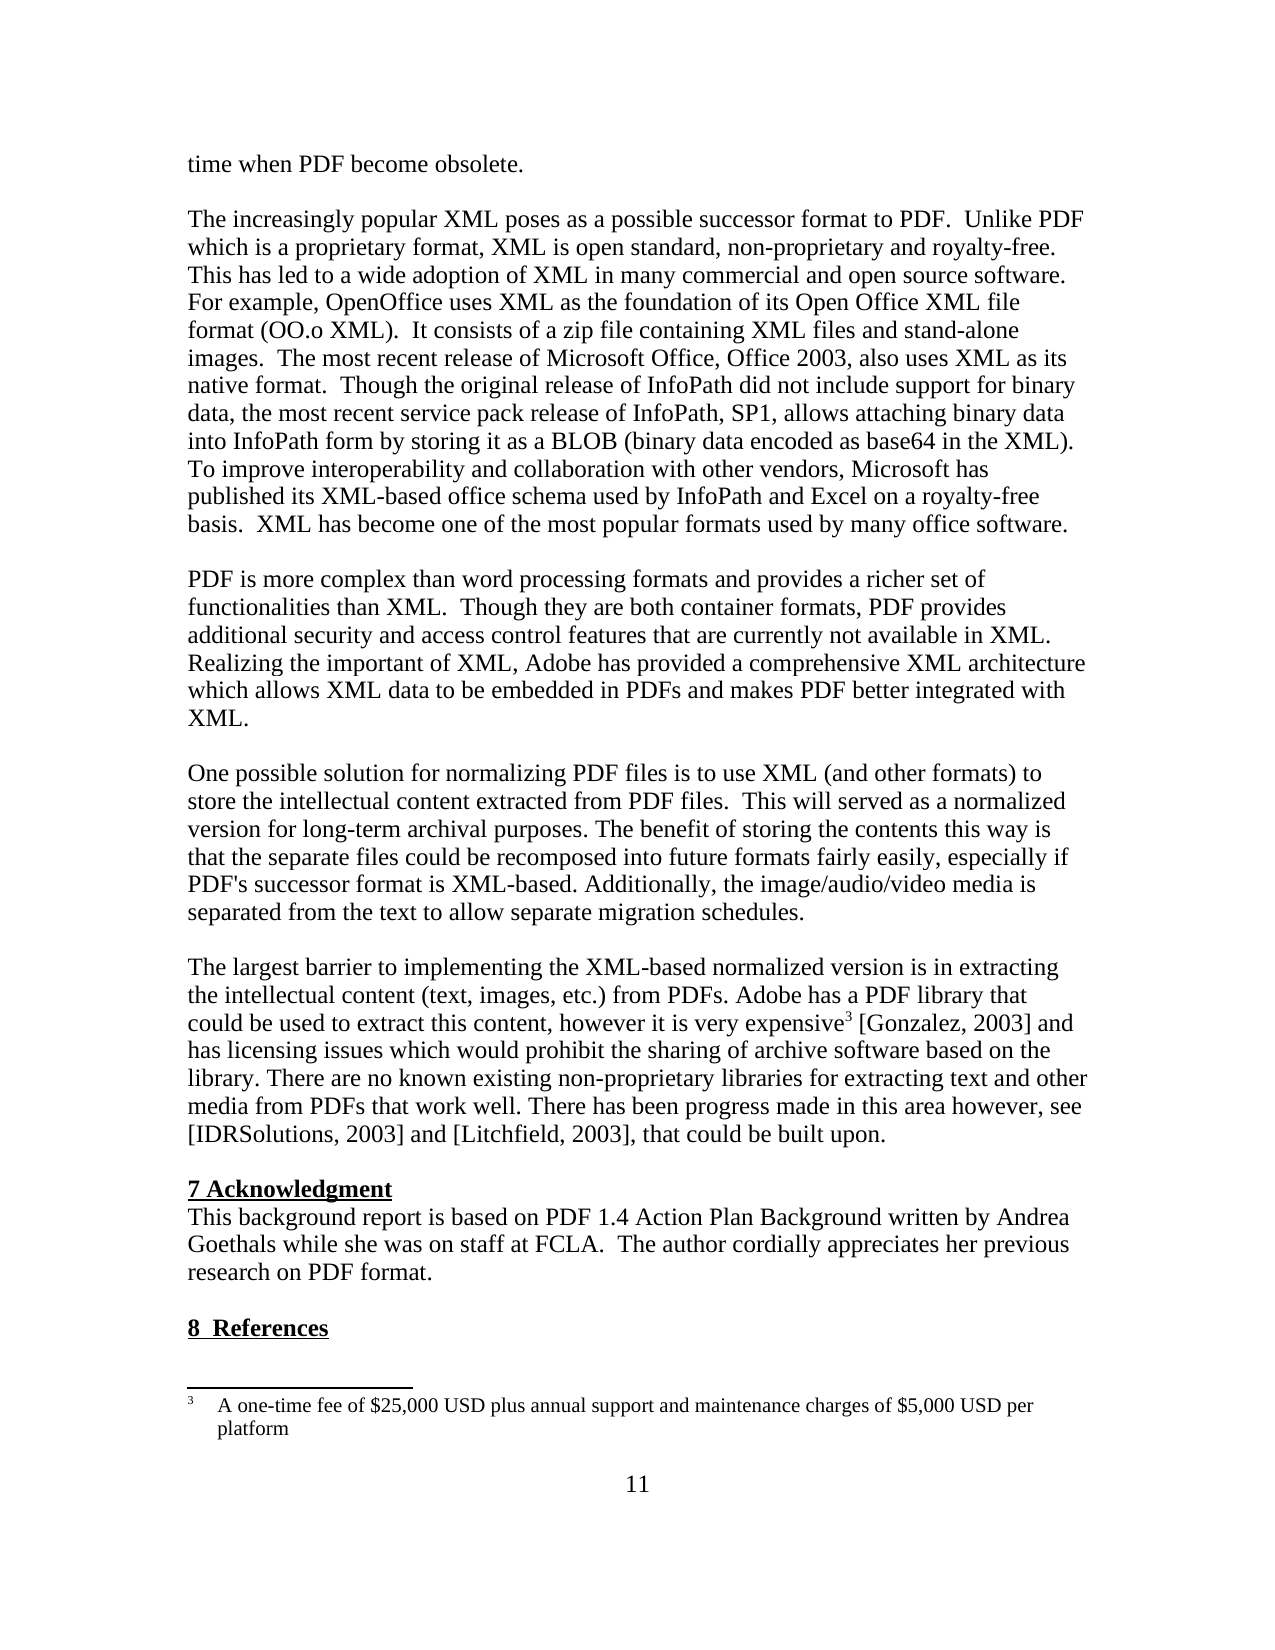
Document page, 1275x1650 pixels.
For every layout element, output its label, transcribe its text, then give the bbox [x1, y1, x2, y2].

text The increasingly popular XML poses as a possible successor format to PDF. Unlike PDF which is a proprietary format, XML is open standard, non-proprietary and royalty-free. This has led to a wide adoption of XML in many commercial and open source software. [187, 205, 1087, 288]
text 7 Acknowledgment [187, 1175, 1087, 1203]
text 8 References [187, 1314, 1087, 1341]
text For example, OpenOffice uses XML as the foundation of its Open Office XML file format (OO.o XML). It consists of a zip file containing XML files and stand-alone images. The most recent release of Microsoft Office, Office 2003, also uses XML as its native format. Though the original release of InfoPath did not include support for binary data, the most recent service pack release of InfoPath, SP1, allows attaching binary data into InfoPath form by storing it as a BLOB (binary data encoded as base64 in the XML). To improve interoperability and collaboration with other vendors, Microsoft has published its XML-based office schema used by InfoPath and Excel on a royalty-free basis. XML has become one of the most popular formats used by many office software. [187, 288, 1087, 538]
text One possible solution for normalizing PDF files is to use XML (and other formats) to store the intellectual content extracted from PDF files. This will served as a normalized version for long-term archival purposes. The benefit of storing the contents this way is that the separate files could be recomposed into future formats fairly easily, especially if PDF's successor format is XML-based. Additionally, the image/audio/video media is separated from the text to allow separate migration schedules. [187, 759, 1087, 926]
text The largest barrier to implementing the XML-based normalized version is in extracting the intellectual content (text, images, etc.) from PDFs. Adobe has a PDF library that could be used to extract this content, however it is very expensive [Gonzalez, 2003] and has licensing issues which would prohibit the sharing of archive software based on the library. There are no known existing non-proprietary libraries for extracting text and other media from PDFs that work well. There has been progress made in this area however, see [IDRSolutions, 2003] and [Litchfield, 2003], that could be built upon. [187, 953, 1087, 1147]
text time when PDF become obsolete. [187, 150, 1087, 178]
text A one-time fee of $25,000 USD plus annual support and maintenance charges of $5,000 USD per platform [187, 1394, 1087, 1440]
text This background report is based on PDF 1.4 Action Plan Background written by Andrea Goethals while she was on staff at FCLA. The author cordially appreciates her previous research on PDF format. [187, 1203, 1087, 1286]
text PDF is more complex than word processing formats and provides a richer set of functionalities than XML. Though they are both container formats, PDF provides additional security and access control features that are currently not available in XML. Realizing the important of XML, Adobe has provided a comprehensive XML architecture which allows XML data to be embedded in PDFs and makes PDF better integrated with XML. [187, 566, 1087, 732]
